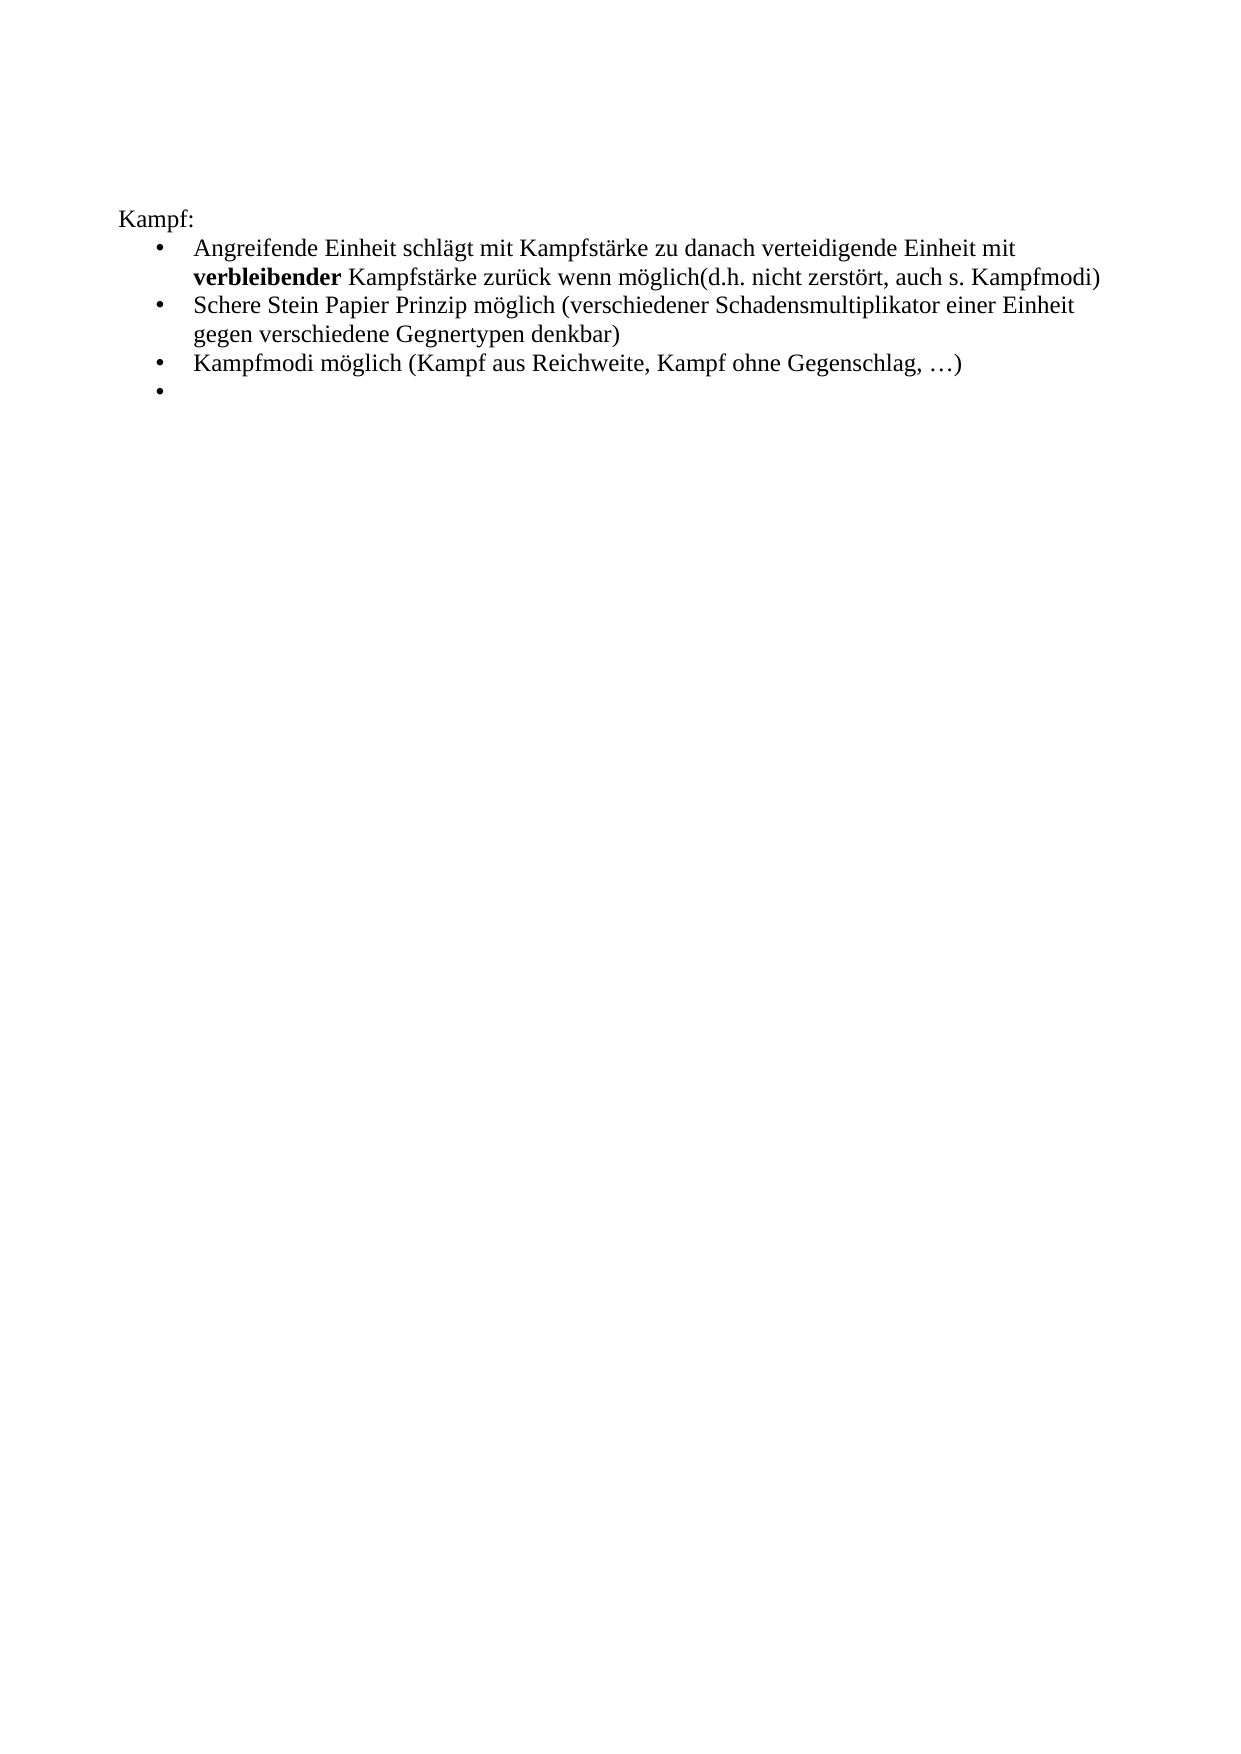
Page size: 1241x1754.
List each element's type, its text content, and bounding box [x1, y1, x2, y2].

list Schere Stein Papier Prinzip möglich (verschiedener Schadensmultiplikator einer Einheit [156, 291, 1122, 319]
list gegen verschiedene Gegnertypen denkbar) [156, 319, 1122, 348]
list Angreifende Einheit schlägt mit Kampfstärke zu danach verteidigende Einheit mit [156, 233, 1122, 262]
list Kampfmodi möglich (Kampf aus Reichweite, Kampf ohne Gegenschlag, …) [156, 348, 1122, 377]
text Kampf: [118, 204, 1122, 233]
list verbleibender Kampfstärke zurück wenn möglich(d.h. nicht zerstört, auch s. Kampfmodi) [156, 262, 1122, 291]
